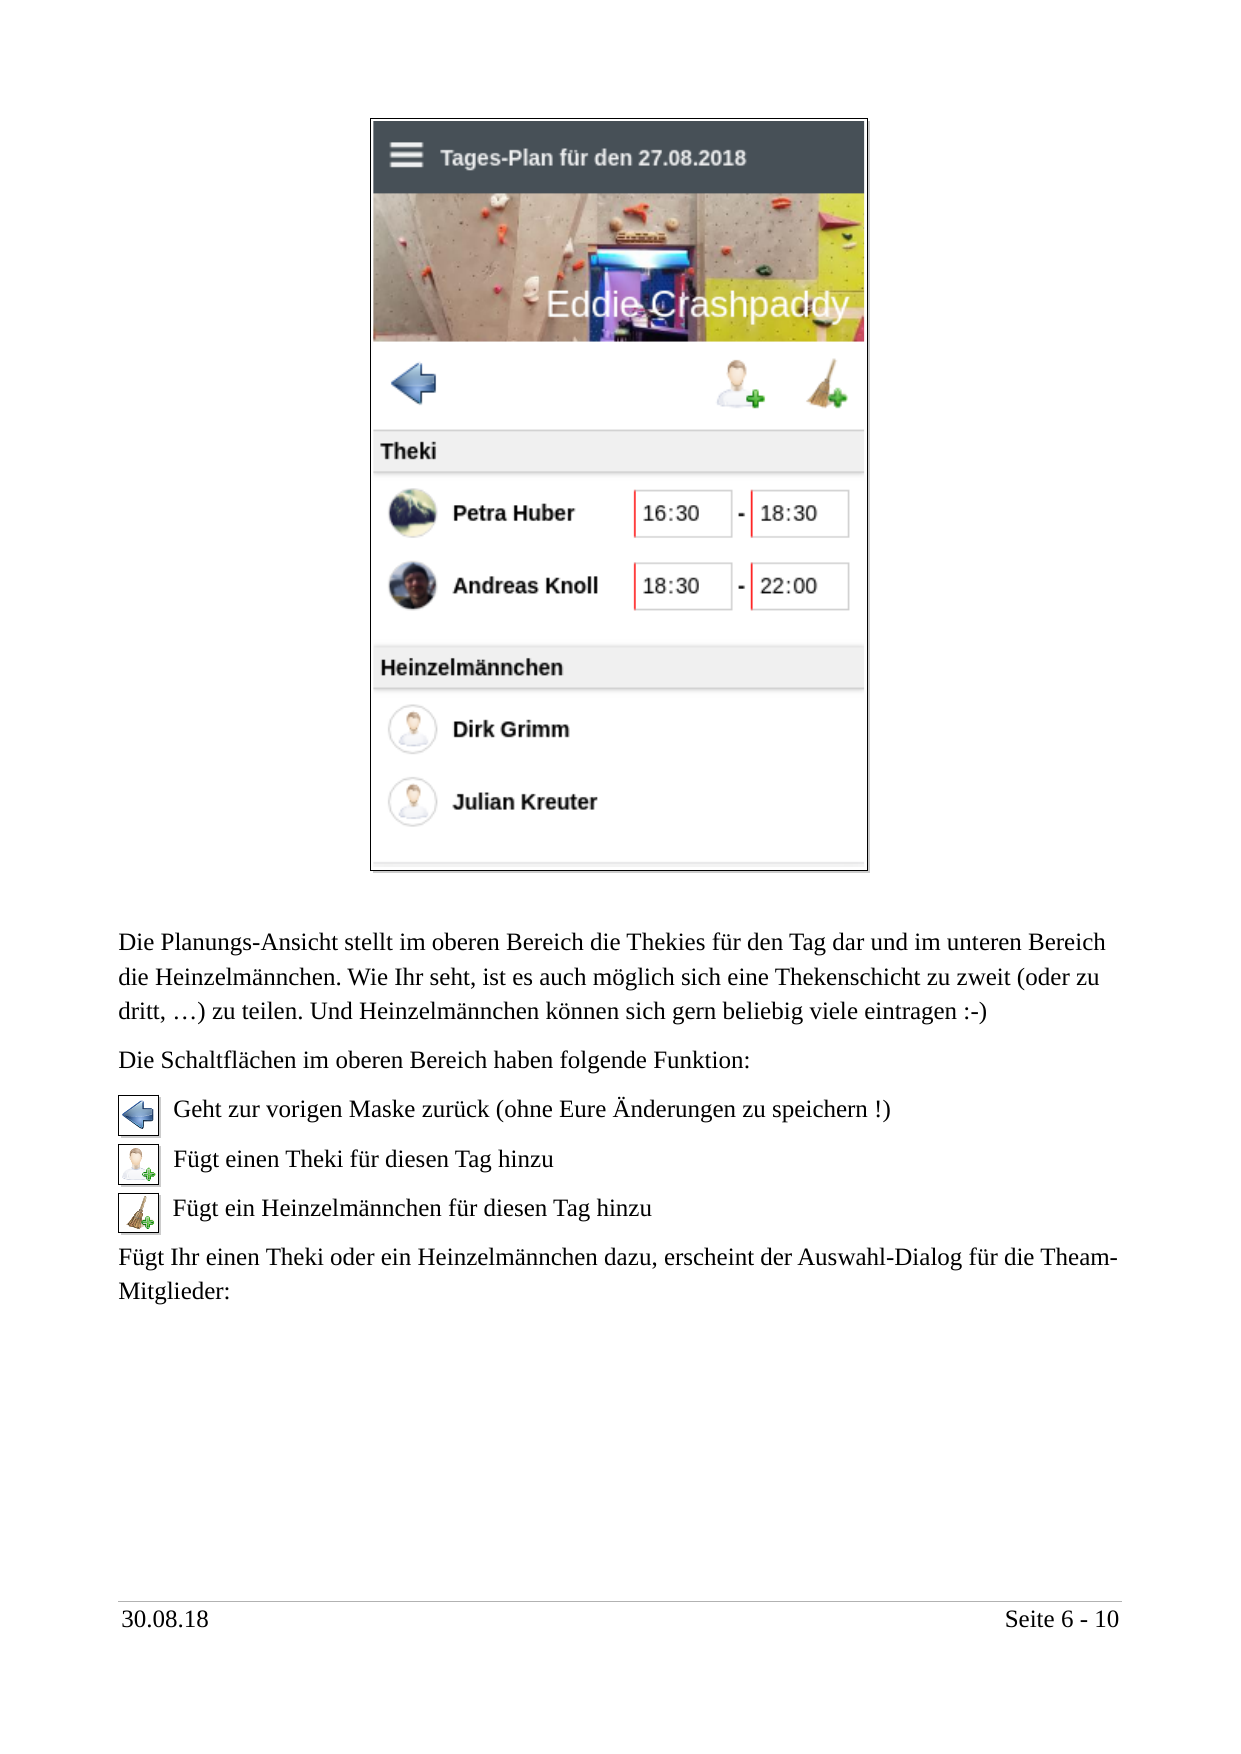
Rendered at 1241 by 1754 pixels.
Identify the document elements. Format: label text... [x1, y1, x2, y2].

text Die Planungs-Ansicht stellt im oberen Bereich die Thekies für den Tag dar und im unteren Bereich die Heinzelmännchen. Wie Ihr seht, ist es auch möglich sich eine Thekenschicht zu zweit (oder zu dritt, …) zu teilen. Und Heinzelmännchen können sich gern beliebig viele eintragen :-) [118, 927, 1122, 1025]
text [119, 1096, 158, 1135]
text [119, 1194, 158, 1232]
text Die Schaltflächen im oberen Bereich haben folgende Funktion: [118, 1046, 1122, 1074]
text Fügt ein Heinzelmännchen für diesen Tag hinzu [159, 1193, 1122, 1221]
text Fügt Ihr einen Theki oder ein Heinzelmännchen dazu, erscheint der Auswahl-Dialog für die Theam-Mitglieder: [118, 1242, 1122, 1305]
text [119, 1145, 158, 1184]
text Fügt einen Theki für diesen Tag hinzu [159, 1144, 1122, 1172]
text Geht zur vorigen Maske zurück (ohne Eure Änderungen zu speichern !) [159, 1094, 1122, 1123]
picture [373, 121, 865, 867]
